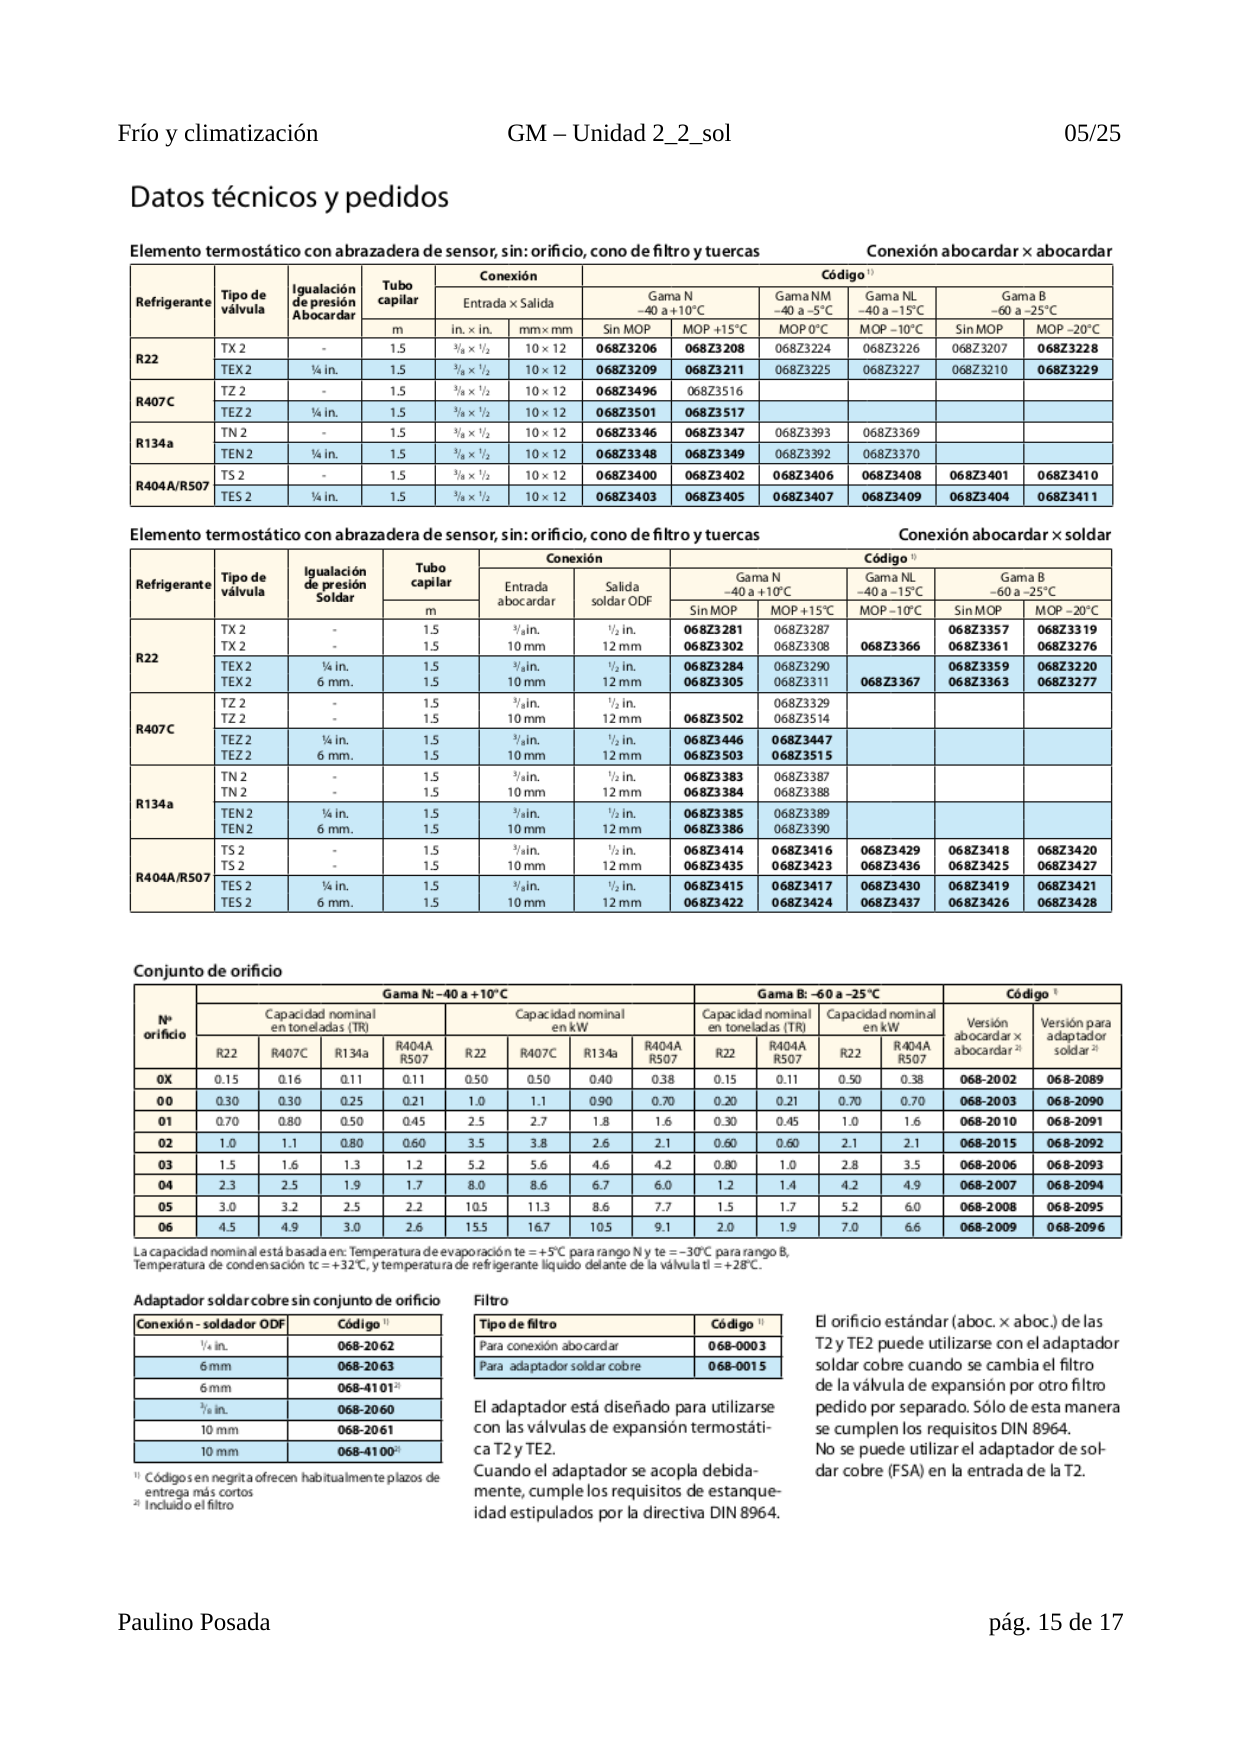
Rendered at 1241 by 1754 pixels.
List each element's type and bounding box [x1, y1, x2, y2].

picture [128, 959, 1134, 1530]
picture [118, 176, 1123, 920]
